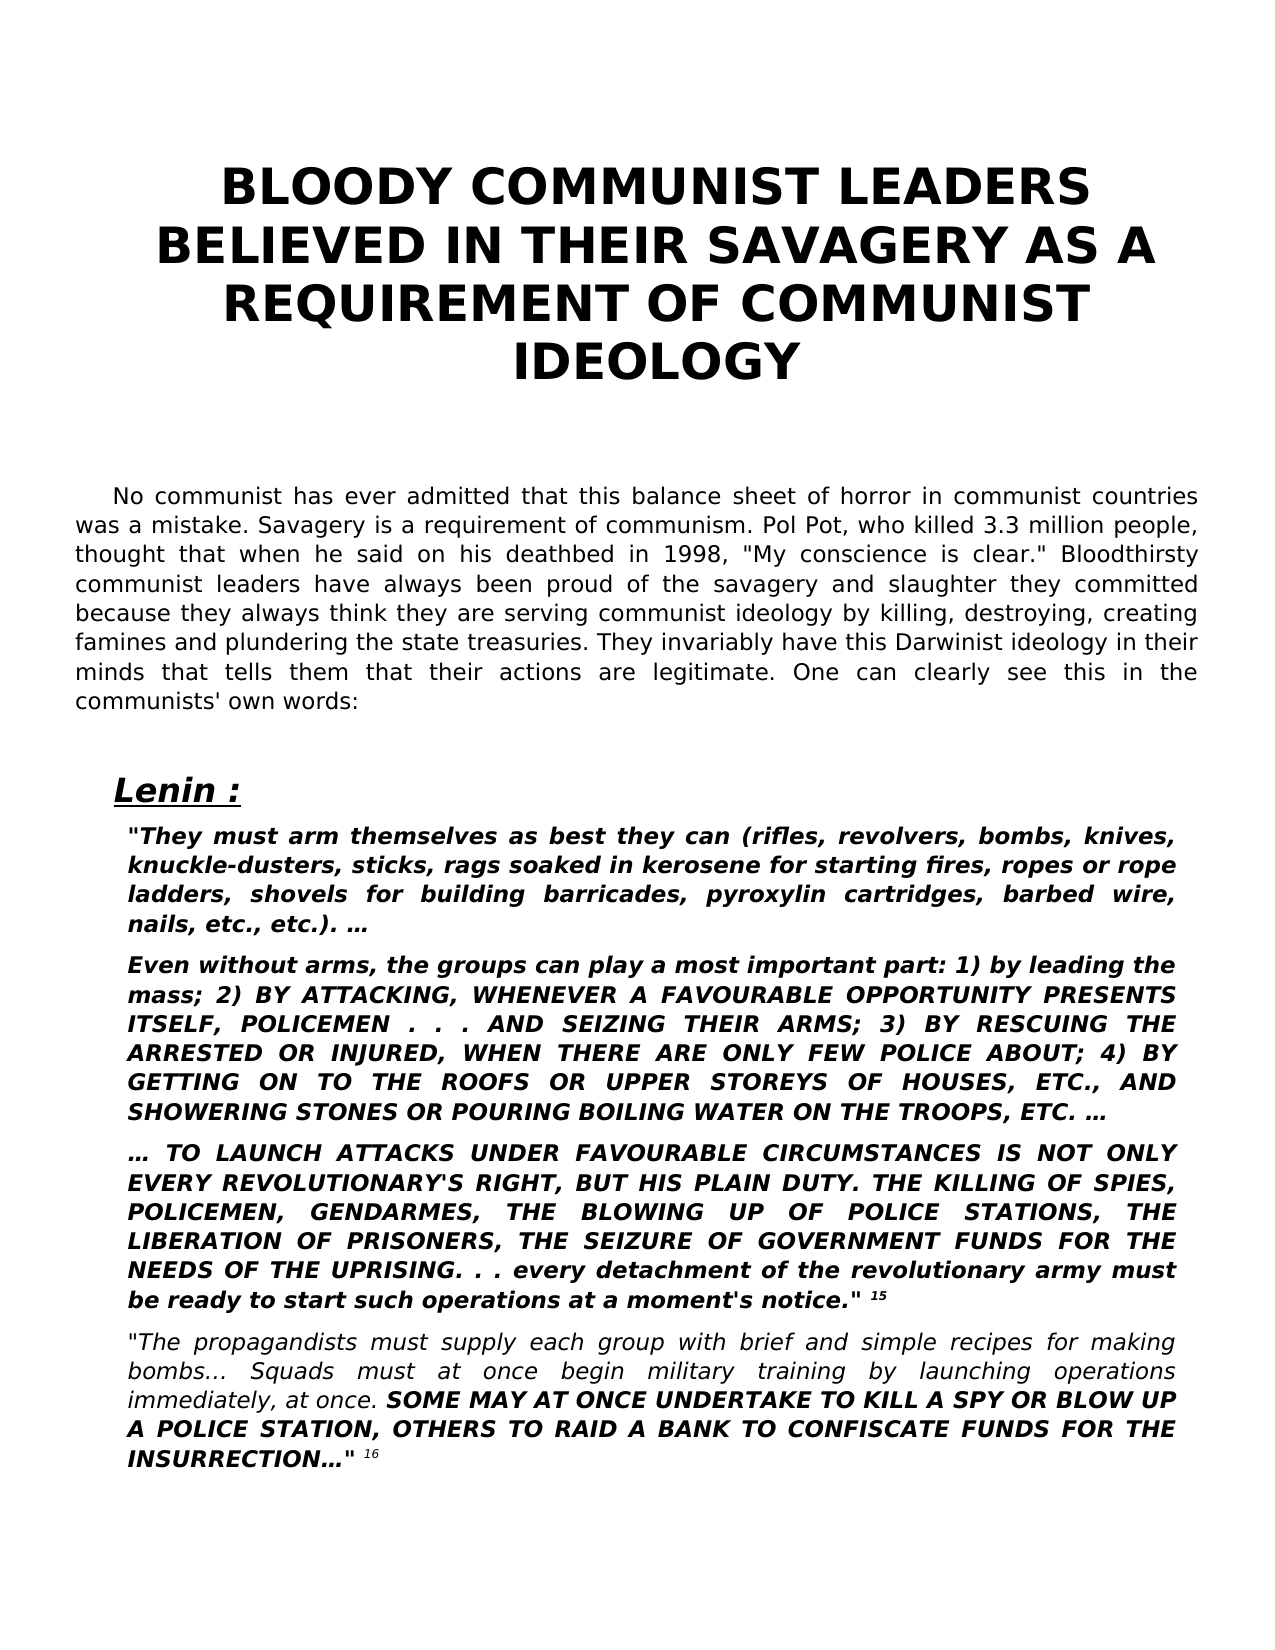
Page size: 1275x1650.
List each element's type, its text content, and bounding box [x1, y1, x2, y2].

subtitle BLOODY COMMUNIST LEADERS BELIEVED IN THEIR SAVAGERY AS A REQUIREMENT OF COMMUNIST IDEOLOGY [112, 158, 1200, 391]
text "They must arm themselves as best they can (rifles, revolvers, bombs, knives, knuckle-dusters, sticks, rags soaked in kerosene for starting fires, ropes or rope ladders, shovels for building barricades, pyroxylin cartridges, barbed wire, nails, etc., etc.). … [127, 823, 1177, 937]
text … TO LAUNCH ATTACKS UNDER FAVOURABLE CIRCUMSTANCES IS NOT ONLY EVERY REVOLUTIONARY'S RIGHT, BUT HIS PLAIN DUTY. THE KILLING OF SPIES, POLICEMEN, GENDARMES, THE BLOWING UP OF POLICE STATIONS, THE LIBERATION OF PRISONERS, THE SEIZURE OF GOVERNMENT FUNDS FOR THE NEEDS OF THE UPRISING. . . every detachment of the revolutionary army must be ready to start such operations at a moment's notice." 15 [127, 1141, 1177, 1314]
subtitle Lenin : [113, 772, 1200, 810]
text "The propagandists must supply each group with brief and simple recipes for making bombs… Squads must at once begin military training by launching operations immediately, at once. SOME MAY AT ONCE UNDERTAKE TO KILL A SPY OR BLOW UP A POLICE STATION, OTHERS TO RAID A BANK TO CONFISCATE FUNDS FOR THE INSURRECTION…" 16 [127, 1329, 1177, 1472]
text Even without arms, the groups can play a most important part: 1) by leading the mass; 2) BY ATTACKING, WHENEVER A FAVOURABLE OPPORTUNITY PRESENTS ITSELF, POLICEMEN . . . AND SEIZING THEIR ARMS; 3) BY RESCUING THE ARRESTED OR INJURED, WHEN THERE ARE ONLY FEW POLICE ABOUT; 4) BY GETTING ON TO THE ROOFS OR UPPER STOREYS OF HOUSES, ETC., AND SHOWERING STONES OR POURING BOILING WATER ON THE TROOPS, ETC. … [127, 952, 1177, 1126]
text No communist has ever admitted that this balance sheet of horror in communist countries was a mistake. Savagery is a requirement of communism. Pol Pot, who killed 3.3 million people, thought that when he said on his deathbed in 1998, "My conscience is clear." Bloodthirsty communist leaders have always been proud of the savagery and slaughter they committed because they always think they are serving communist ideology by killing, destroying, creating famines and plundering the state treasuries. They invariably have this Darwinist ideology in their minds that tells them that their actions are legitimate. One can clearly see this in the communists' own words: [75, 483, 1200, 715]
